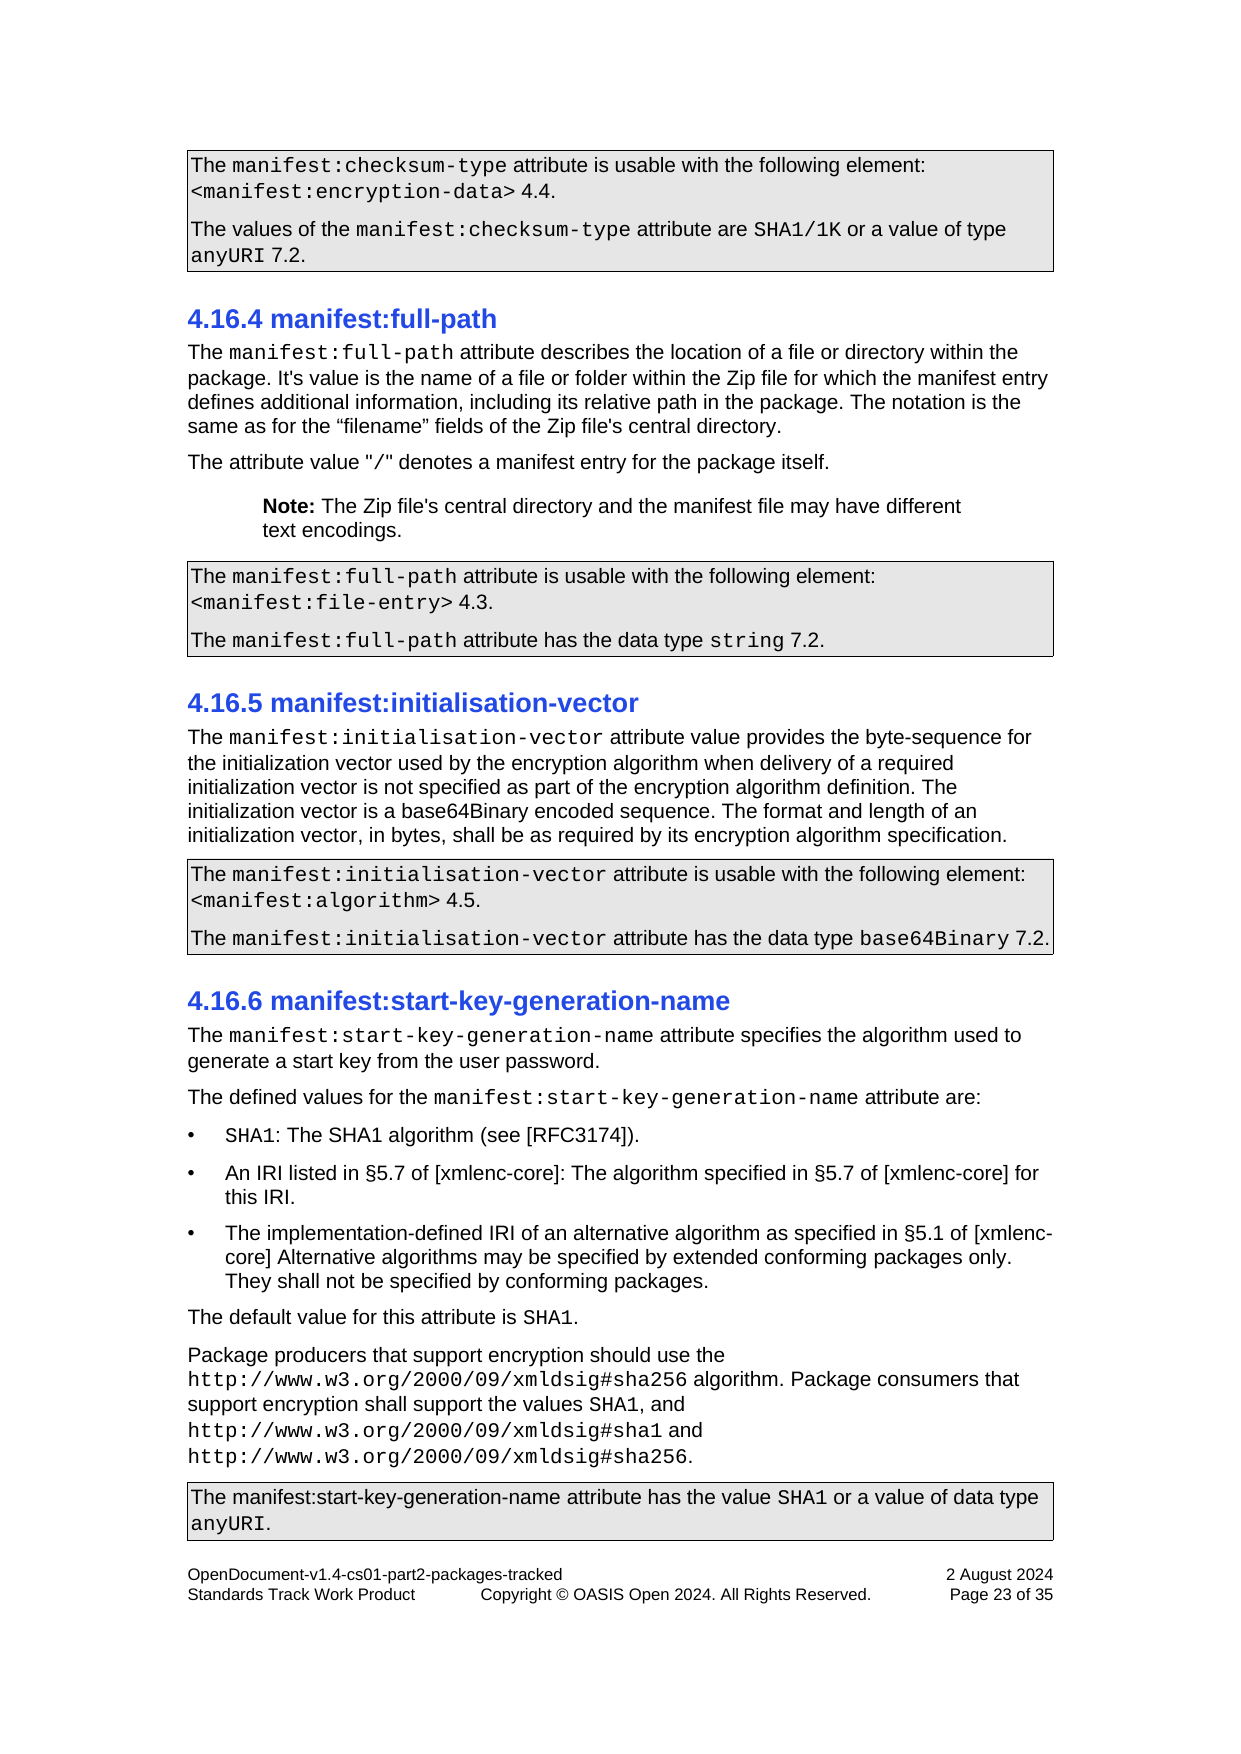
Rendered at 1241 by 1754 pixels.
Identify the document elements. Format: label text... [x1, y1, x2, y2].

text The attribute value "/" denotes a manifest entry for the package itself. [187, 450, 1053, 476]
text The manifest:initialisation-vector attribute value provides the byte-sequence for the initialization vector used by the encryption algorithm when delivery of a required initialization vector is not specified as part of the encryption algorithm definition. The initialization vector is a base64Binary encoded sequence. The format and length of an initialization vector, in bytes, shall be as required by its encryption algorithm specification. [187, 725, 1053, 846]
list The values of the manifest:checksum-type attribute are SHA1/1K or a value of type anyURI 7.2. [188, 214, 1053, 271]
text The default value for this attribute is SHA1. [187, 1304, 1053, 1330]
subtitle manifest:full-path [187, 303, 1053, 334]
list The manifest:start-key-generation-name attribute has the value SHA1 or a value of data type anyURI. [188, 1483, 1053, 1540]
text The manifest:full-path attribute describes the location of a file or directory within the package. It's value is the name of a file or folder within the Zip file for which the manifest entry defines additional information, including its relative path in the package. The notation is the same as for the “filename” fields of the Zip file's central directory. [187, 340, 1053, 438]
list The implementation-defined IRI of an alternative algorithm as specified in §5.1 of [xmlenc-core] Alternative algorithms may be specified by extended conforming packages only. They shall not be specified by conforming packages. [187, 1221, 1053, 1292]
subtitle manifest:initialisation-vector [187, 687, 1053, 719]
text Package producers that support encryption should use the http://www.w3.org/2000/09/xmldsig#sha256 algorithm. Package consumers that support encryption shall support the values SHA1, and http://www.w3.org/2000/09/xmldsig#sha1 and http://www.w3.org/2000/09/xmldsig#sha256. [187, 1342, 1053, 1470]
list The manifest:full-path attribute has the data type string 7.2. [188, 624, 1053, 656]
text Note: The Zip file's central directory and the manifest file may have different text encodings. [262, 494, 978, 542]
subtitle manifest:start-key-generation-name [187, 985, 1053, 1017]
list The manifest:full-path attribute is usable with the following element: <manifest:file-entry> 4.3. [188, 562, 1053, 615]
list SHA1: The SHA1 algorithm (see [RFC3174]). [187, 1122, 1053, 1148]
list The manifest:checksum-type attribute is usable with the following element: <manifest:encryption-data> 4.4. [188, 151, 1053, 205]
list The manifest:initialisation-vector attribute has the data type base64Binary 7.2. [188, 922, 1053, 954]
list The manifest:initialisation-vector attribute is usable with the following element: <manifest:algorithm> 4.5. [188, 860, 1053, 913]
text The defined values for the manifest:start-key-generation-name attribute are: [187, 1084, 1053, 1110]
list An IRI listed in §5.7 of [xmlenc-core]: The algorithm specified in §5.7 of [xmlenc-core] for this IRI. [187, 1160, 1053, 1208]
text The manifest:start-key-generation-name attribute specifies the algorithm used to generate a start key from the user password. [187, 1023, 1053, 1072]
